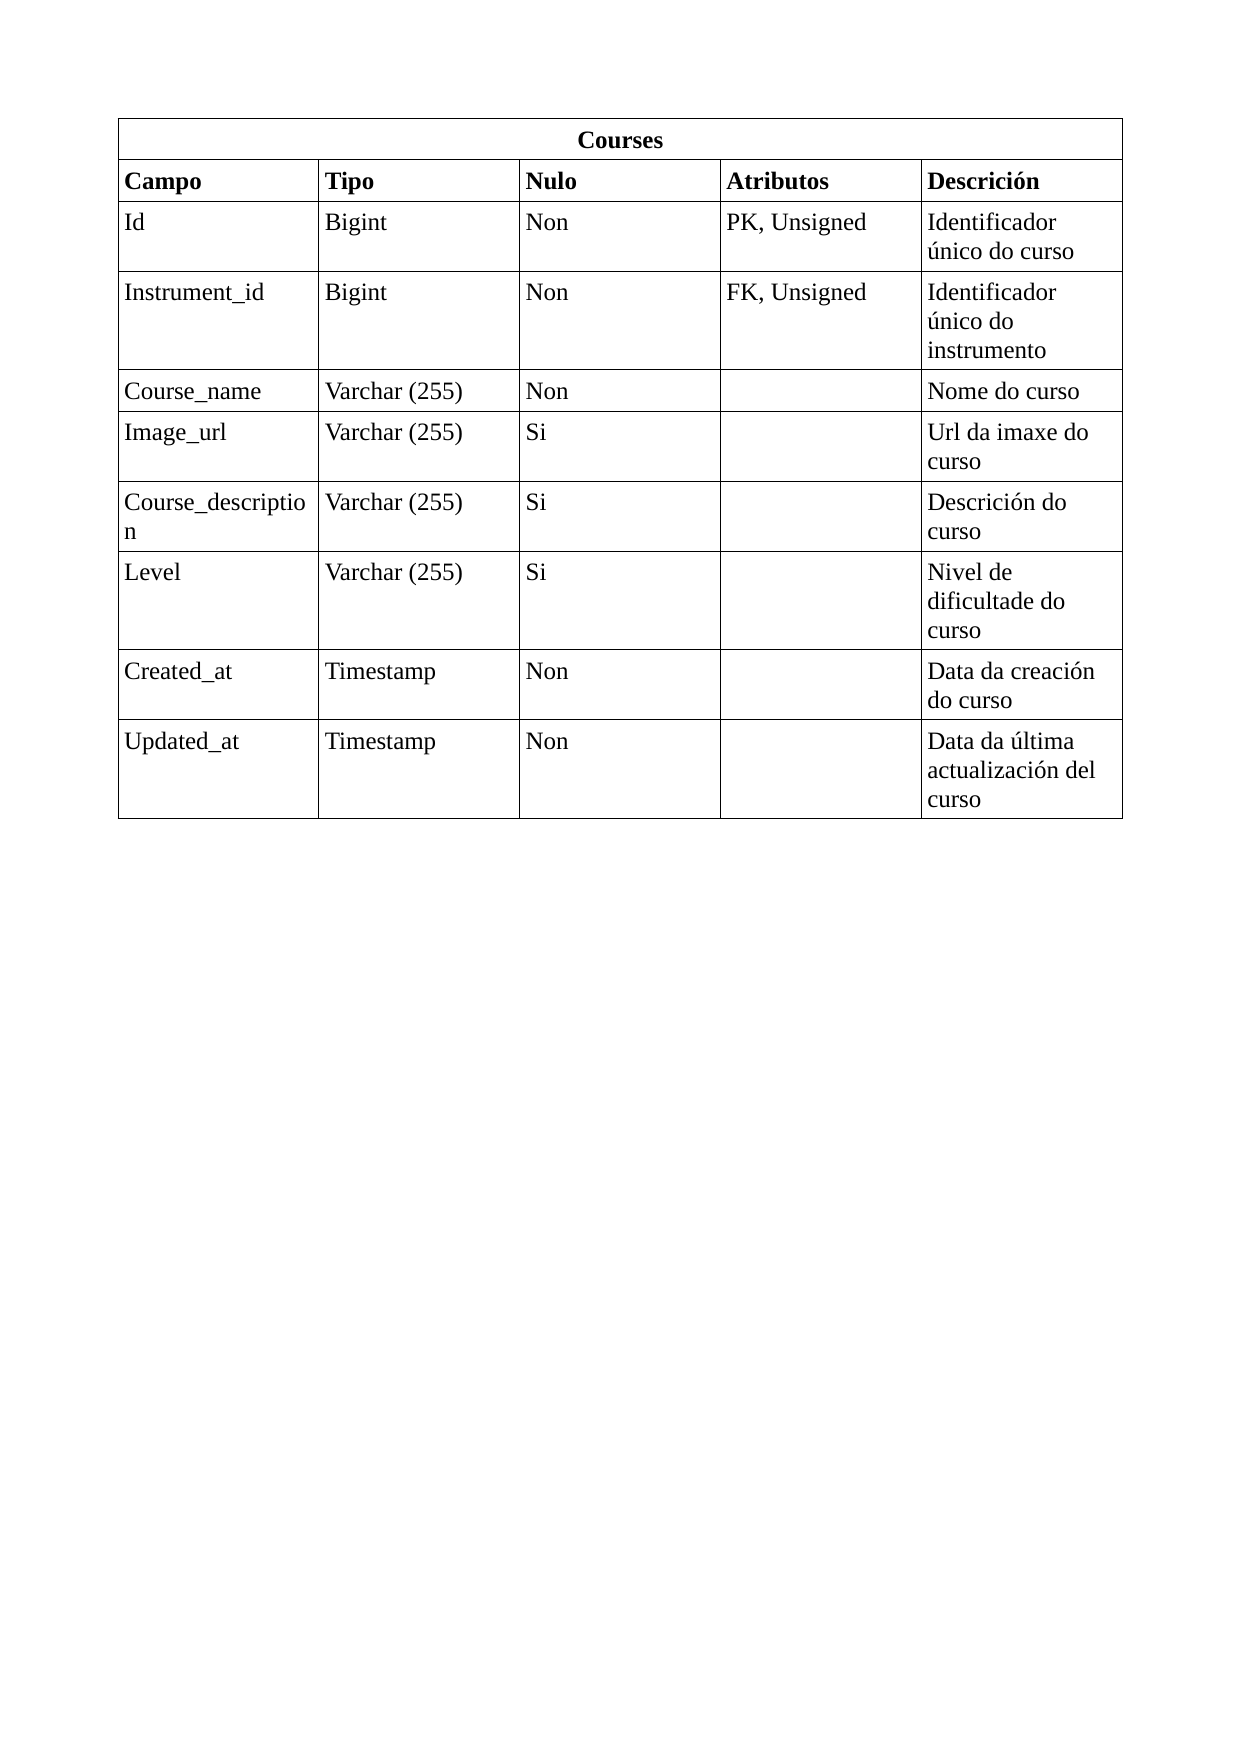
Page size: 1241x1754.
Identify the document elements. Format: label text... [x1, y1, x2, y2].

table_cell FK, Unsigned [721, 272, 921, 369]
table_cell Non [520, 272, 720, 369]
table_cell Instrument_id [119, 272, 318, 369]
table_cell Atributos [721, 160, 921, 201]
table_cell Timestamp [319, 650, 519, 719]
table_cell Timestamp [319, 720, 519, 818]
table_cell [721, 370, 921, 411]
table_cell Image_url [119, 412, 318, 481]
table_cell Url da imaxe do curso [922, 412, 1122, 481]
table_cell Non [520, 370, 720, 411]
table_cell PK, Unsigned [721, 202, 921, 271]
table_cell Level [119, 552, 318, 649]
table_cell Varchar (255) [319, 552, 519, 649]
table_cell Bigint [319, 202, 519, 271]
table_header Courses [119, 119, 1122, 159]
table_cell [721, 650, 921, 719]
table_cell Course_name [119, 370, 318, 411]
table_cell Id [119, 202, 318, 271]
table_cell Si [520, 552, 720, 649]
table_cell [721, 720, 921, 818]
table_cell Varchar (255) [319, 482, 519, 551]
table_cell Bigint [319, 272, 519, 369]
table_cell [721, 552, 921, 649]
table_cell Si [520, 412, 720, 481]
table_cell Si [520, 482, 720, 551]
table_cell Non [520, 650, 720, 719]
table_cell Non [520, 720, 720, 818]
table_cell Nulo [520, 160, 720, 201]
table_cell [721, 482, 921, 551]
table_cell Varchar (255) [319, 412, 519, 481]
table_cell Identificador único do curso [922, 202, 1122, 271]
table_cell Campo [119, 160, 318, 201]
table_cell Nome do curso [922, 370, 1122, 411]
table_cell Tipo [319, 160, 519, 201]
table_cell Created_at [119, 650, 318, 719]
table_cell Course_description [119, 482, 318, 551]
table_cell Descrición do curso [922, 482, 1122, 551]
table_cell Varchar (255) [319, 370, 519, 411]
table_cell Identificador único do instrumento [922, 272, 1122, 369]
table_cell [721, 412, 921, 481]
table_cell Data da creación do curso [922, 650, 1122, 719]
table_cell Descrición [922, 160, 1122, 201]
table_cell Data da última actualización del curso [922, 720, 1122, 818]
table_cell Nivel de dificultade do curso [922, 552, 1122, 649]
table_cell Updated_at [119, 720, 318, 818]
table_cell Non [520, 202, 720, 271]
